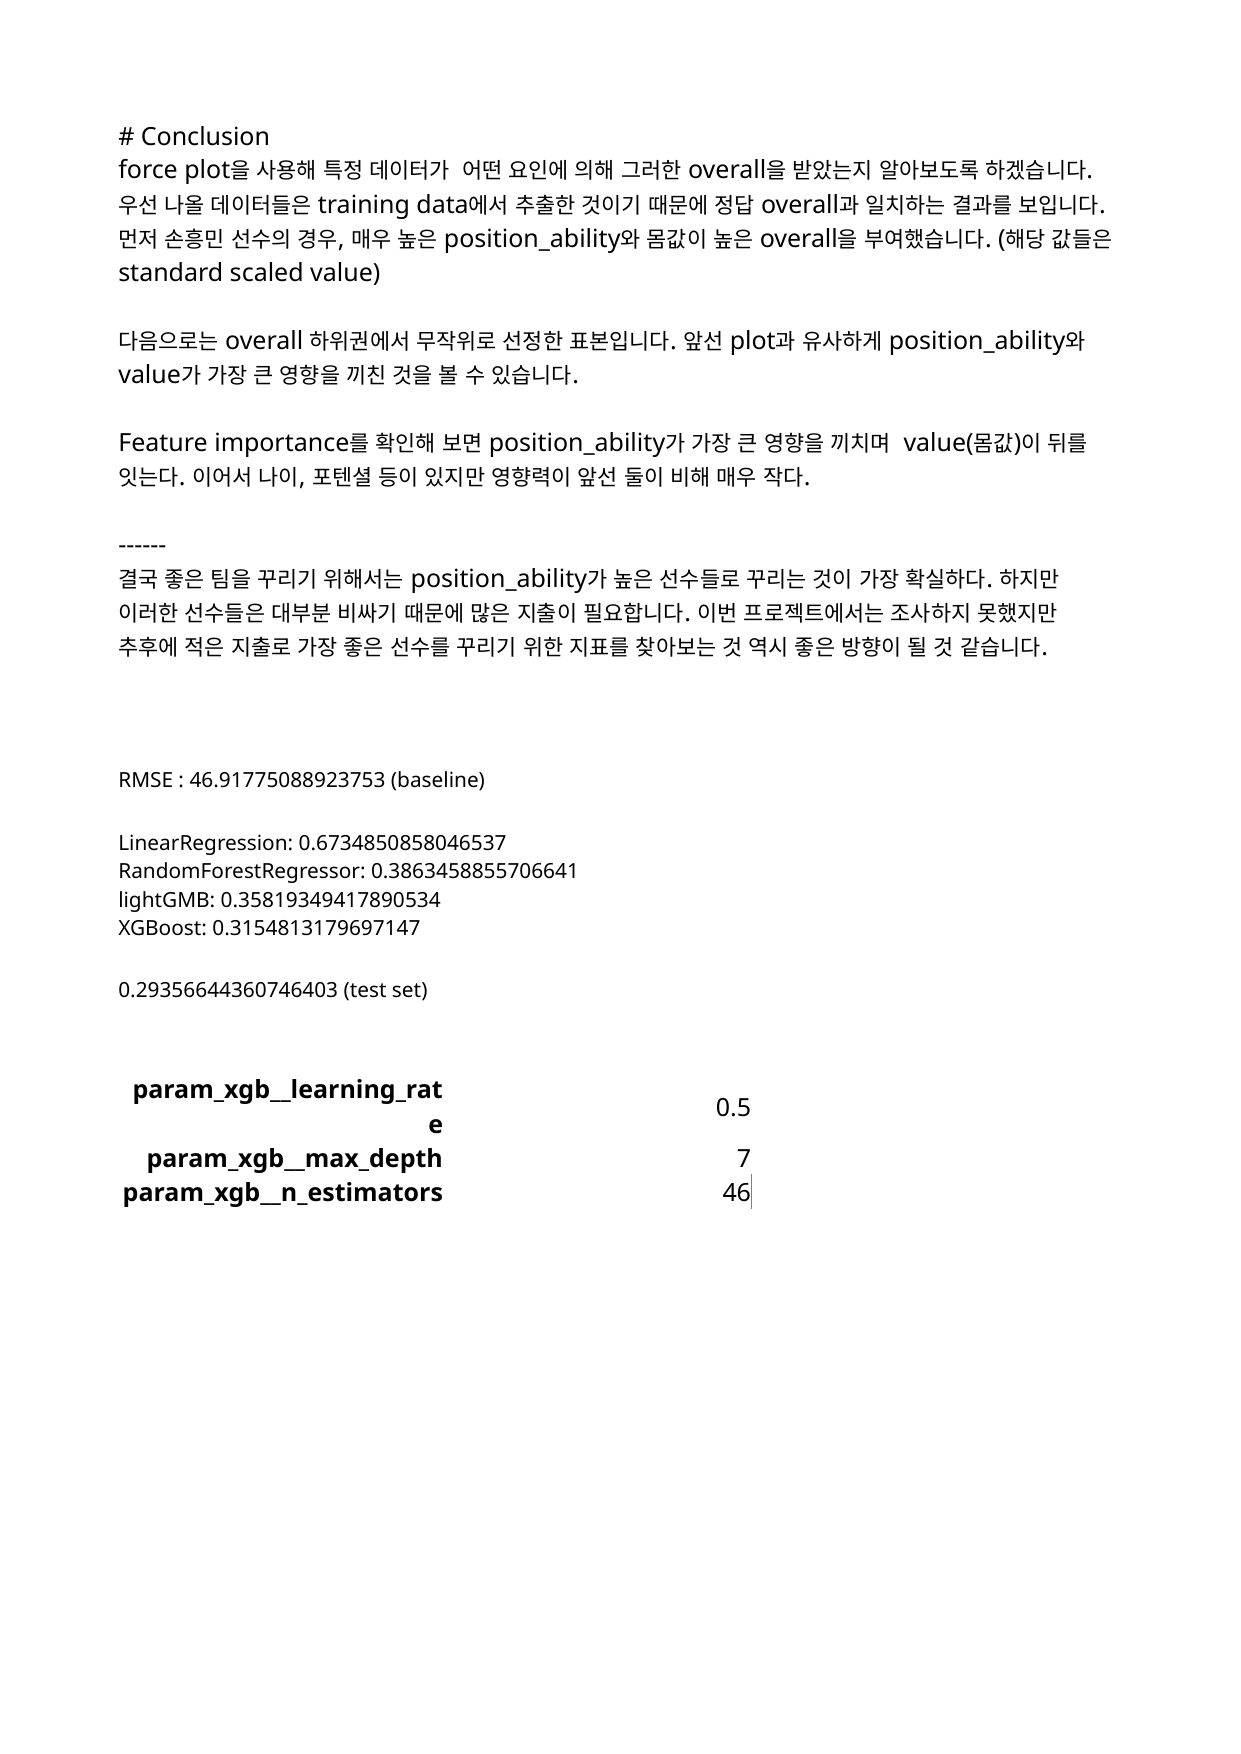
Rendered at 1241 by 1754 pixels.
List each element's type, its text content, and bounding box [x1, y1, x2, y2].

text XGBoost: 0.3154813179697147 [118, 913, 1122, 942]
text RMSE : 46.91775088923753 (baseline) [118, 765, 1122, 794]
table_cell param_xgb__max_depth [118, 1140, 443, 1174]
text LinearRegression: 0.6734850858046537 [118, 828, 1122, 856]
table_cell 46 [443, 1174, 751, 1208]
text Feature importance를 확인해 보면 position_ability가 가장 큰 영향을 끼치며 value(몸값)이 뒤를 잇는다. 이어서 나이, 포텐셜 등이 있지만 영향력이 앞선 둘이 비해 매우 작다. [118, 425, 1122, 493]
text force plot을 사용해 특정 데이터가 어떤 요인에 의해 그러한 overall을 받았는지 알아보도록 하겠습니다. 우선 나올 데이터들은 training data에서 추출한 것이기 때문에 정답 overall과 일치하는 결과를 보입니다. 먼저 손흥민 선수의 경우, 매우 높은 position_ability와 몸값이 높은 overall을 부여했습니다. (해당 값들은 standard scaled value) [118, 152, 1122, 288]
text # Conclusion [118, 118, 1122, 152]
text RandomForestRegressor: 0.3863458855706641 [118, 856, 1122, 885]
table_header 0.5 [443, 1072, 751, 1140]
text lightGMB: 0.35819349417890534 [118, 885, 1122, 913]
table_cell 7 [443, 1140, 751, 1174]
text 다음으로는 overall 하위권에서 무작위로 선정한 표본입니다. 앞선 plot과 유사하게 position_ability와 value가 가장 큰 영향을 끼친 것을 볼 수 있습니다. [118, 322, 1122, 391]
text ------ [118, 527, 1122, 561]
text 결국 좋은 팀을 꾸리기 위해서는 position_ability가 높은 선수들로 꾸리는 것이 가장 확실하다. 하지만 이러한 선수들은 대부분 비싸기 때문에 많은 지출이 필요합니다. 이번 프로젝트에서는 조사하지 못했지만 추후에 적은 지출로 가장 좋은 선수를 꾸리기 위한 지표를 찾아보는 것 역시 좋은 방향이 될 것 같습니다. [118, 561, 1122, 663]
table_header param_xgb__learning_rate [118, 1072, 443, 1140]
table_cell param_xgb__n_estimators [118, 1174, 443, 1208]
text 0.29356644360746403 (test set) [118, 976, 1122, 1004]
